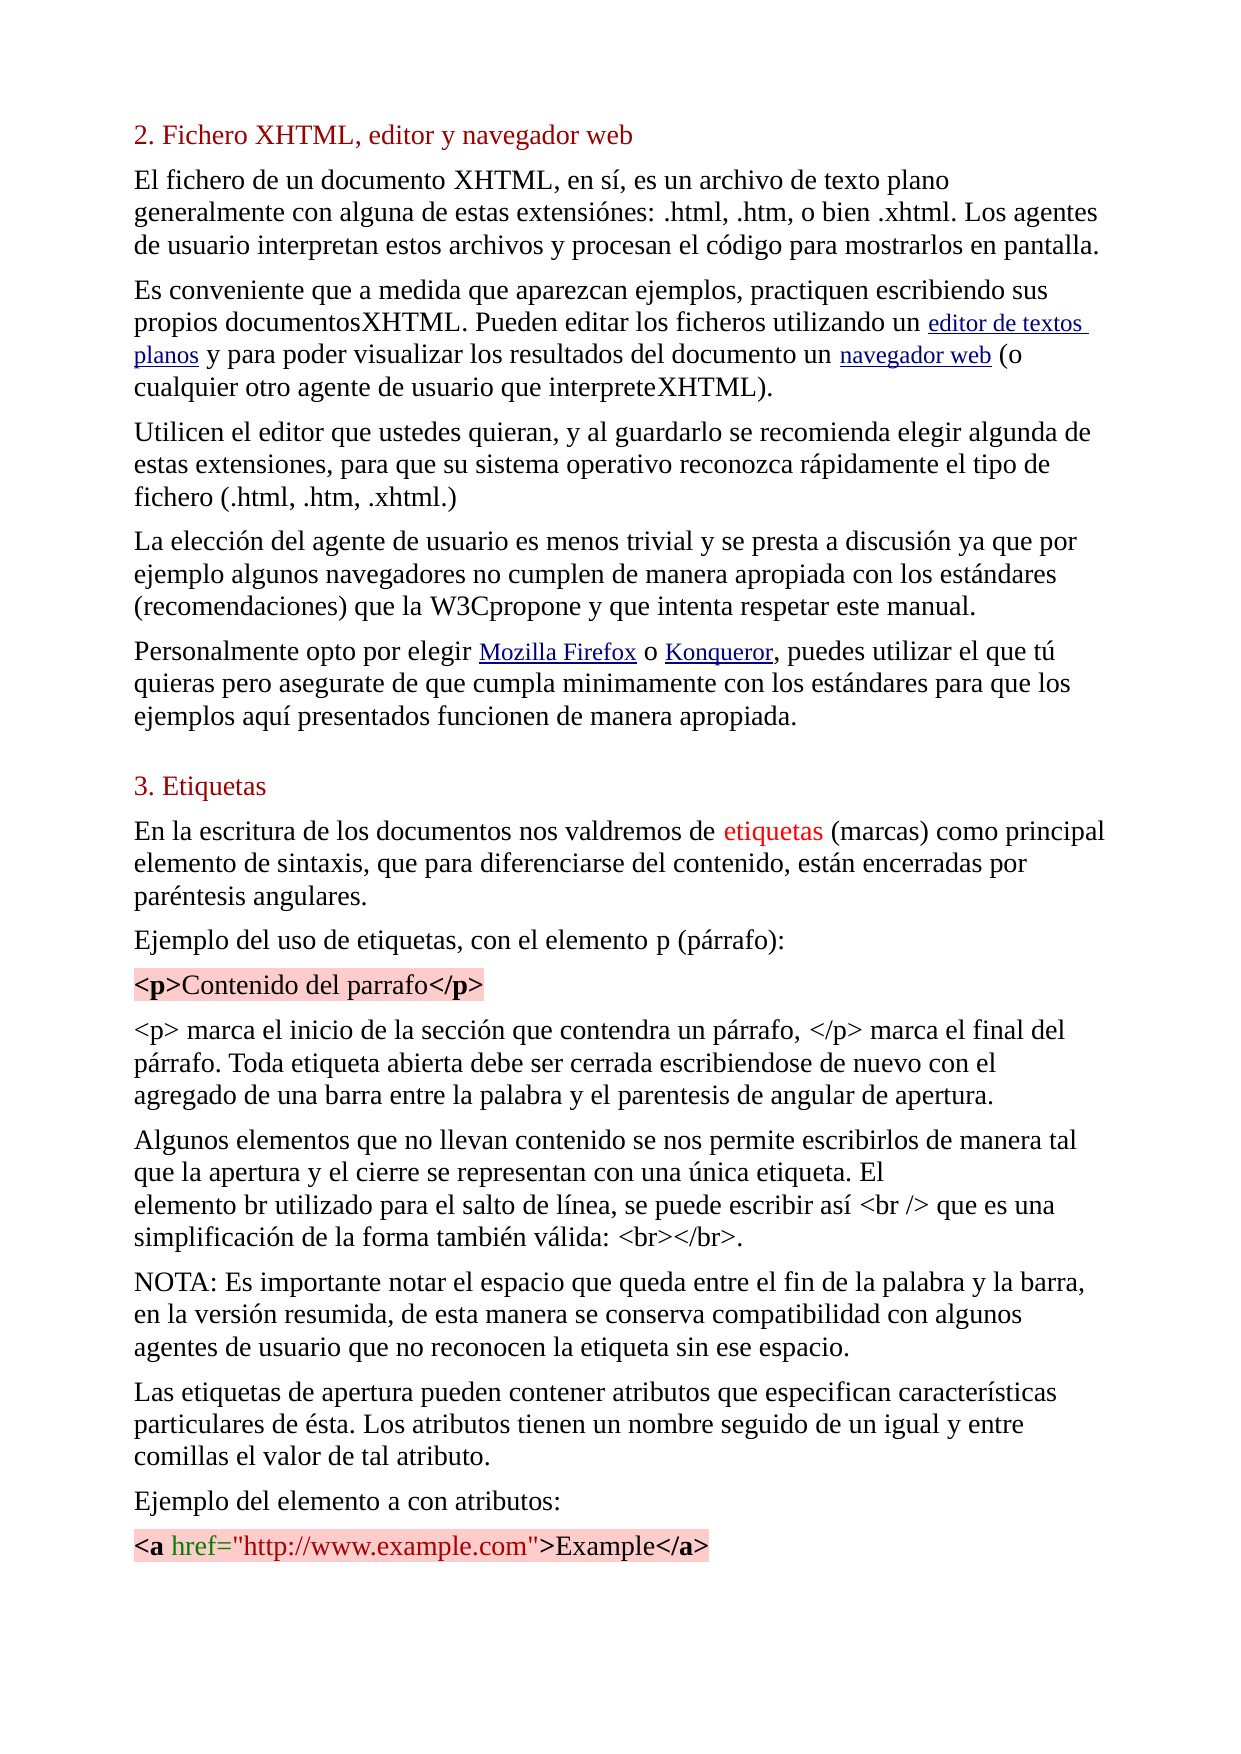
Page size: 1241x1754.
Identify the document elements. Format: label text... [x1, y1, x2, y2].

text Personalmente opto por elegir Mozilla Firefox o Konqueror, puedes utilizar el que tú quieras pero asegurate de que cumpla minimamente con los estándares para que los ejemplos aquí presentados funcionen de manera apropiada. [134, 634, 1106, 731]
text Utilicen el editor que ustedes quieran, y al guardarlo se recomienda elegir algunda de estas extensiones, para que su sistema operativo reconozca rápidamente el tipo de fichero (.html, .htm, .xhtml.) [134, 415, 1106, 512]
text NOTA: Es importante notar el espacio que queda entre el fin de la palabra y la barra, en la versión resumida, de esta manera se conserva compatibilidad con algunos agentes de usuario que no reconocen la etiqueta sin ese espacio. [134, 1265, 1106, 1362]
text <a href="http://www.example.com">Example</a> [134, 1529, 1106, 1562]
subtitle 3. Etiquetas [134, 769, 1106, 801]
text Algunos elementos que no llevan contenido se nos permite escribirlos de manera tal que la apertura y el cierre se representan con una única etiqueta. El elemento br utilizado para el salto de línea, se puede escribir así <br /> que es una simplificación de la forma también válida: <br></br>. [134, 1123, 1106, 1252]
text En la escritura de los documentos nos valdremos de etiquetas (marcas) como principal elemento de sintaxis, que para diferenciarse del contenido, están encerradas por paréntesis angulares. [134, 814, 1106, 911]
subtitle 2. Fichero XHTML, editor y navegador web [134, 118, 1106, 151]
text Es conveniente que a medida que aparezcan ejemplos, practiquen escribiendo sus propios documentosXHTML. Pueden editar los ficheros utilizando un editor de textos planos y para poder visualizar los resultados del documento un navegador web (o cualquier otro agente de usuario que interpreteXHTML). [134, 273, 1106, 402]
text La elección del agente de usuario es menos trivial y se presta a discusión ya que por ejemplo algunos navegadores no cumplen de manera apropiada con los estándares (recomendaciones) que la W3Cpropone y que intenta respetar este manual. [134, 524, 1106, 622]
text <p> marca el inicio de la sección que contendra un párrafo, </p> marca el final del párrafo. Toda etiqueta abierta debe ser cerrada escribiendose de nuevo con el agregado de una barra entre la palabra y el parentesis de angular de apertura. [134, 1013, 1106, 1110]
text Las etiquetas de apertura pueden contener atributos que especifican características particulares de ésta. Los atributos tienen un nombre seguido de un igual y entre comillas el valor de tal atributo. [134, 1375, 1106, 1472]
text El fichero de un documento XHTML, en sí, es un archivo de texto plano generalmente con alguna de estas extensiónes: .html, .htm, o bien .xhtml. Los agentes de usuario interpretan estos archivos y procesan el código para mostrarlos en pantalla. [134, 163, 1106, 260]
text Ejemplo del elemento a con atributos: [134, 1484, 1106, 1517]
text Ejemplo del uso de etiquetas, con el elemento p (párrafo): [134, 923, 1106, 956]
text <p>Contenido del parrafo</p> [134, 968, 1106, 1001]
